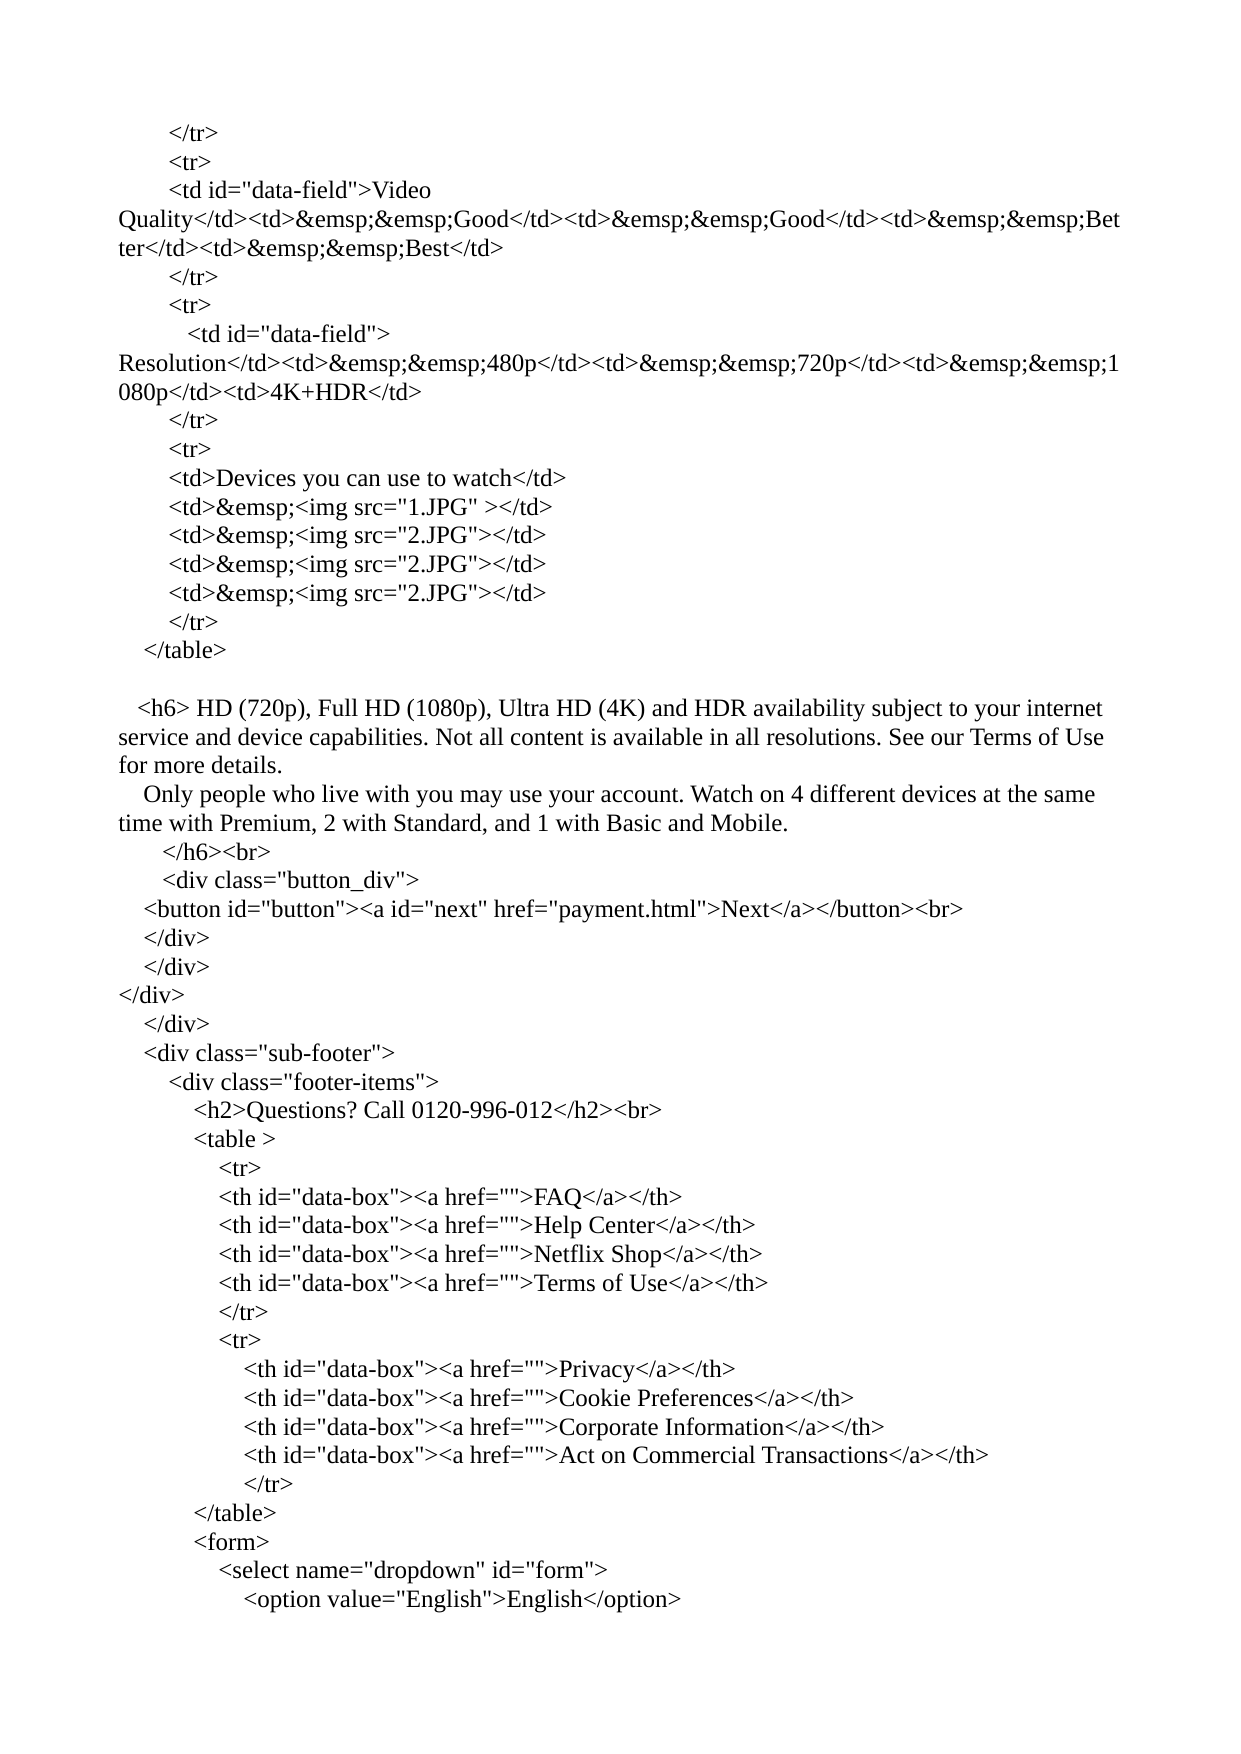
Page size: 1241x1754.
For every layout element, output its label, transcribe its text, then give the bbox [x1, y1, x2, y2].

text </table> [118, 636, 1122, 664]
text <div class="footer-items"> [118, 1067, 1122, 1096]
text <th id="data-box"><a href="">Corporate Information</a></th> [118, 1412, 1122, 1441]
text </tr> [118, 118, 1122, 147]
text <tr> [118, 1153, 1122, 1182]
text <tr> [118, 1326, 1122, 1354]
text <td>&emsp;<img src="2.JPG"></td> [118, 521, 1122, 549]
text <th id="data-box"><a href="">FAQ</a></th> [118, 1182, 1122, 1211]
text <table > [118, 1124, 1122, 1153]
text <tr> [118, 291, 1122, 319]
text <td>&emsp;<img src="2.JPG"></td> [118, 578, 1122, 607]
text </div> [118, 923, 1122, 952]
text </div> [118, 981, 1122, 1009]
text </tr> [118, 607, 1122, 636]
text <select name="dropdown" id="form"> [118, 1556, 1122, 1584]
text <th id="data-box"><a href="">Terms of Use</a></th> [118, 1268, 1122, 1297]
text </tr> [118, 262, 1122, 291]
text <td id="data-field"> Resolution</td><td>&emsp;&emsp;480p</td><td>&emsp;&emsp;720p</td><td>&emsp;&emsp;1080p</td><td>4K+HDR</td> [118, 319, 1122, 406]
text <div class="sub-footer"> [118, 1038, 1122, 1067]
text <td>&emsp;<img src="2.JPG"></td> [118, 549, 1122, 578]
text <option value="English">English</option> [118, 1584, 1122, 1613]
text <th id="data-box"><a href="">Netflix Shop</a></th> [118, 1239, 1122, 1268]
text <tr> [118, 434, 1122, 463]
text <th id="data-box"><a href="">Cookie Preferences</a></th> [118, 1383, 1122, 1412]
text <td>Devices you can use to watch</td> [118, 463, 1122, 492]
text <button id="button"><a id="next" href="payment.html">Next</a></button><br> [118, 894, 1122, 923]
text <td>&emsp;<img src="1.JPG" ></td> [118, 492, 1122, 521]
text <tr> [118, 147, 1122, 176]
text </div> [118, 952, 1122, 981]
text </h6><br> [118, 837, 1122, 866]
text <h2>Questions? Call 0120-996-012</h2><br> [118, 1096, 1122, 1124]
text <th id="data-box"><a href="">Privacy</a></th> [118, 1354, 1122, 1383]
text <div class="button_div"> [118, 866, 1122, 894]
text </tr> [118, 406, 1122, 434]
text <form> [118, 1527, 1122, 1556]
text <td id="data-field">Video Quality</td><td>&emsp;&emsp;Good</td><td>&emsp;&emsp;Good</td><td>&emsp;&emsp;Better</td><td>&emsp;&emsp;Best</td> [118, 176, 1122, 262]
text <th id="data-box"><a href="">Help Center</a></th> [118, 1211, 1122, 1239]
text <th id="data-box"><a href="">Act on Commercial Transactions</a></th> [118, 1441, 1122, 1469]
text <h6> HD (720p), Full HD (1080p), Ultra HD (4K) and HDR availability subject to your internet service and device capabilities. Not all content is available in all resolutions. See our Terms of Use for more details. [118, 693, 1122, 779]
text </tr> [118, 1297, 1122, 1326]
text </tr> [118, 1469, 1122, 1498]
text </table> [118, 1498, 1122, 1527]
text Only people who live with you may use your account. Watch on 4 different devices at the same time with Premium, 2 with Standard, and 1 with Basic and Mobile. [118, 779, 1122, 837]
text </div> [118, 1009, 1122, 1038]
